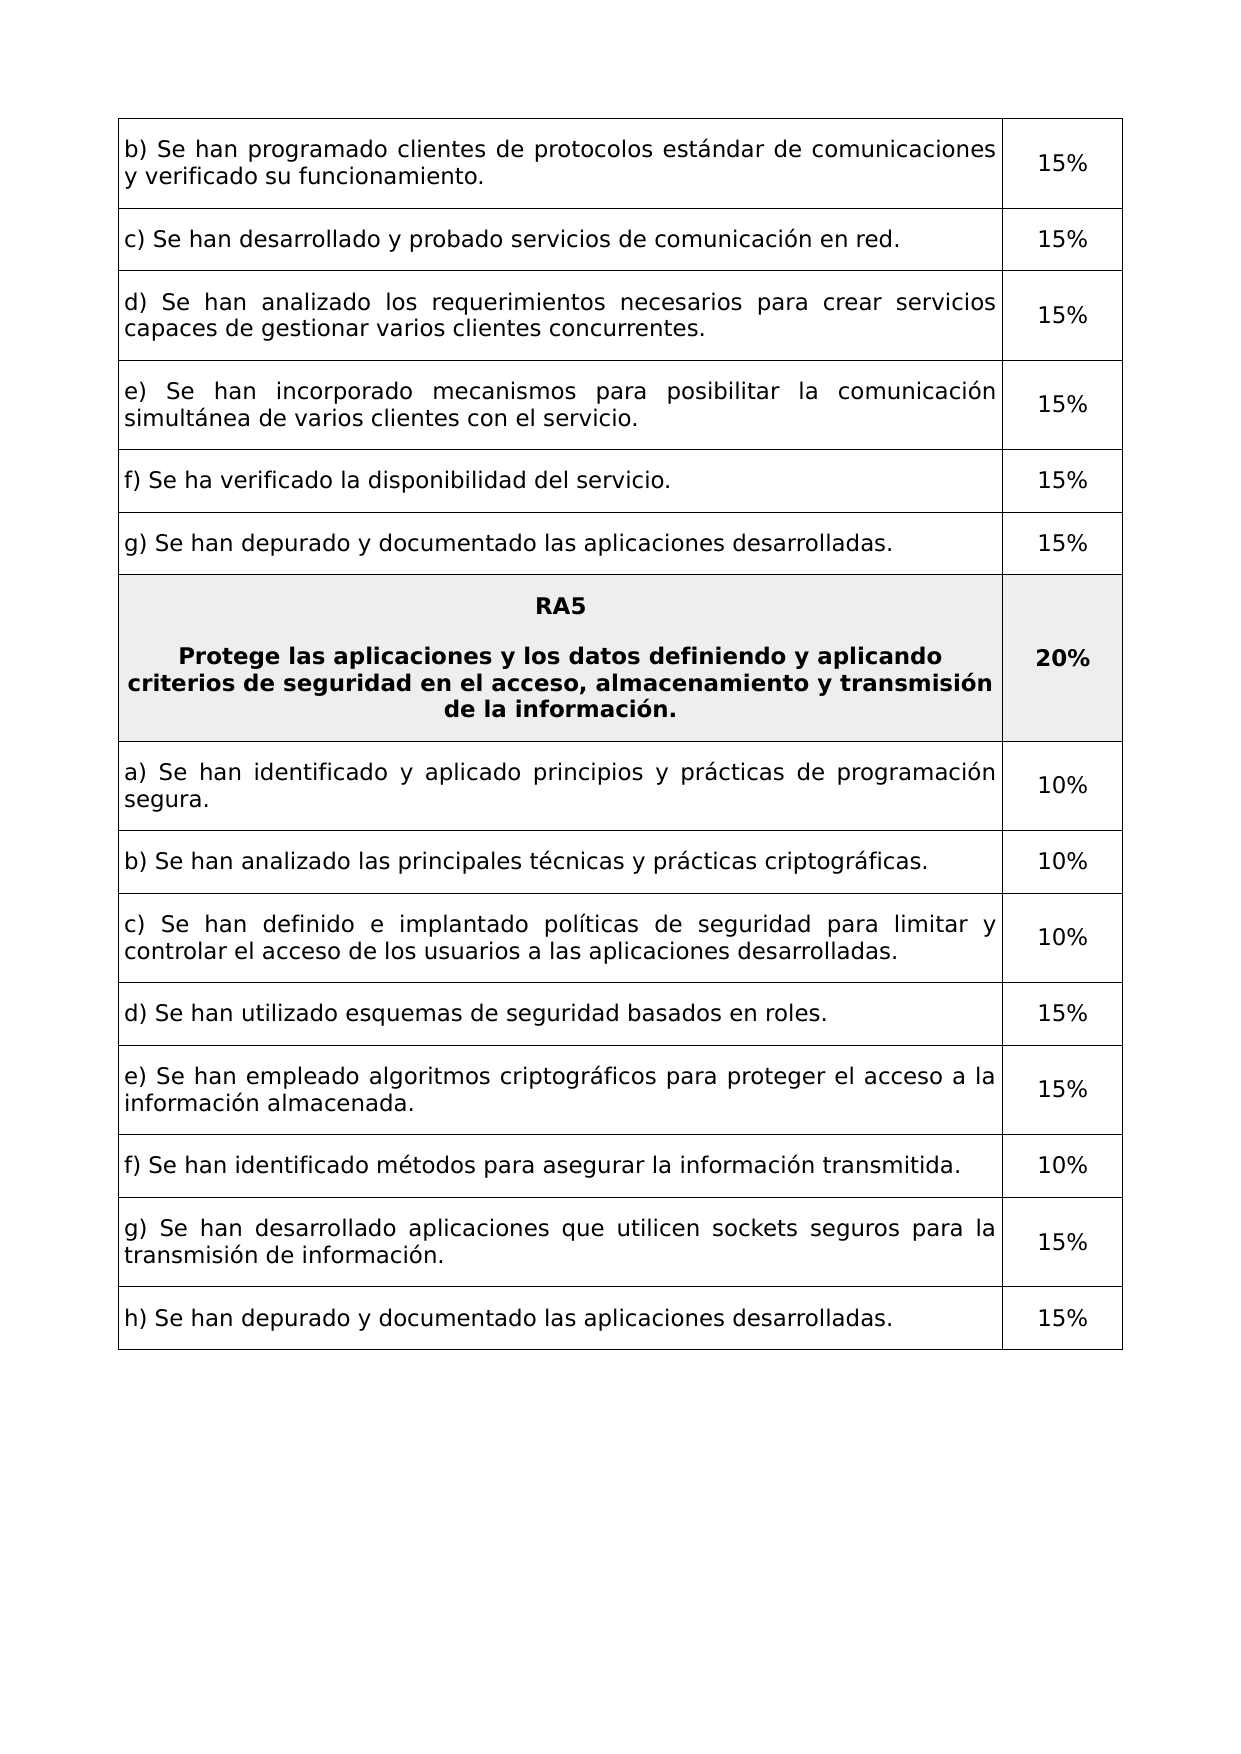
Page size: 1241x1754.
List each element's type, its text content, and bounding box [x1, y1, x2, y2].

table_cell 15% [1003, 1287, 1122, 1349]
table_cell RA5 Protege las aplicaciones y los datos definiendo y aplicando criterios de seguridad en el acceso, almacenamiento y transmisión de la información. [119, 575, 1002, 741]
table_cell 20% [1003, 575, 1122, 741]
table_cell e) Se han empleado algoritmos criptográficos para proteger el acceso a la información almacenada. [119, 1046, 1002, 1134]
table_cell 15% [1003, 271, 1122, 359]
table_cell b) Se han programado clientes de protocolos estándar de comunicaciones y verificado su funcionamiento. [119, 119, 1002, 207]
table_cell 15% [1003, 450, 1122, 512]
table_cell f) Se han identificado métodos para asegurar la información transmitida. [119, 1135, 1002, 1197]
table_cell 10% [1003, 1135, 1122, 1197]
table_cell g) Se han desarrollado aplicaciones que utilicen sockets seguros para la transmisión de información. [119, 1198, 1002, 1286]
table_cell 10% [1003, 742, 1122, 830]
table_cell 15% [1003, 1046, 1122, 1134]
table_cell b) Se han analizado las principales técnicas y prácticas criptográficas. [119, 831, 1002, 893]
table_cell 15% [1003, 513, 1122, 574]
table_cell f) Se ha verificado la disponibilidad del servicio. [119, 450, 1002, 512]
table_cell 15% [1003, 209, 1122, 270]
table_cell 15% [1003, 361, 1122, 449]
table_cell 15% [1003, 119, 1122, 207]
table_cell a) Se han identificado y aplicado principios y prácticas de programación segura. [119, 742, 1002, 830]
table_cell 15% [1003, 983, 1122, 1045]
table_cell 15% [1003, 1198, 1122, 1286]
table_cell 10% [1003, 894, 1122, 982]
table_cell g) Se han depurado y documentado las aplicaciones desarrolladas. [119, 513, 1002, 574]
table_cell 10% [1003, 831, 1122, 893]
table_cell d) Se han analizado los requerimientos necesarios para crear servicios capaces de gestionar varios clientes concurrentes. [119, 271, 1002, 359]
table_cell e) Se han incorporado mecanismos para posibilitar la comunicación simultánea de varios clientes con el servicio. [119, 361, 1002, 449]
table_cell c) Se han definido e implantado políticas de seguridad para limitar y controlar el acceso de los usuarios a las aplicaciones desarrolladas. [119, 894, 1002, 982]
table_cell c) Se han desarrollado y probado servicios de comunicación en red. [119, 209, 1002, 270]
table_cell h) Se han depurado y documentado las aplicaciones desarrolladas. [119, 1287, 1002, 1349]
table_cell d) Se han utilizado esquemas de seguridad basados en roles. [119, 983, 1002, 1045]
